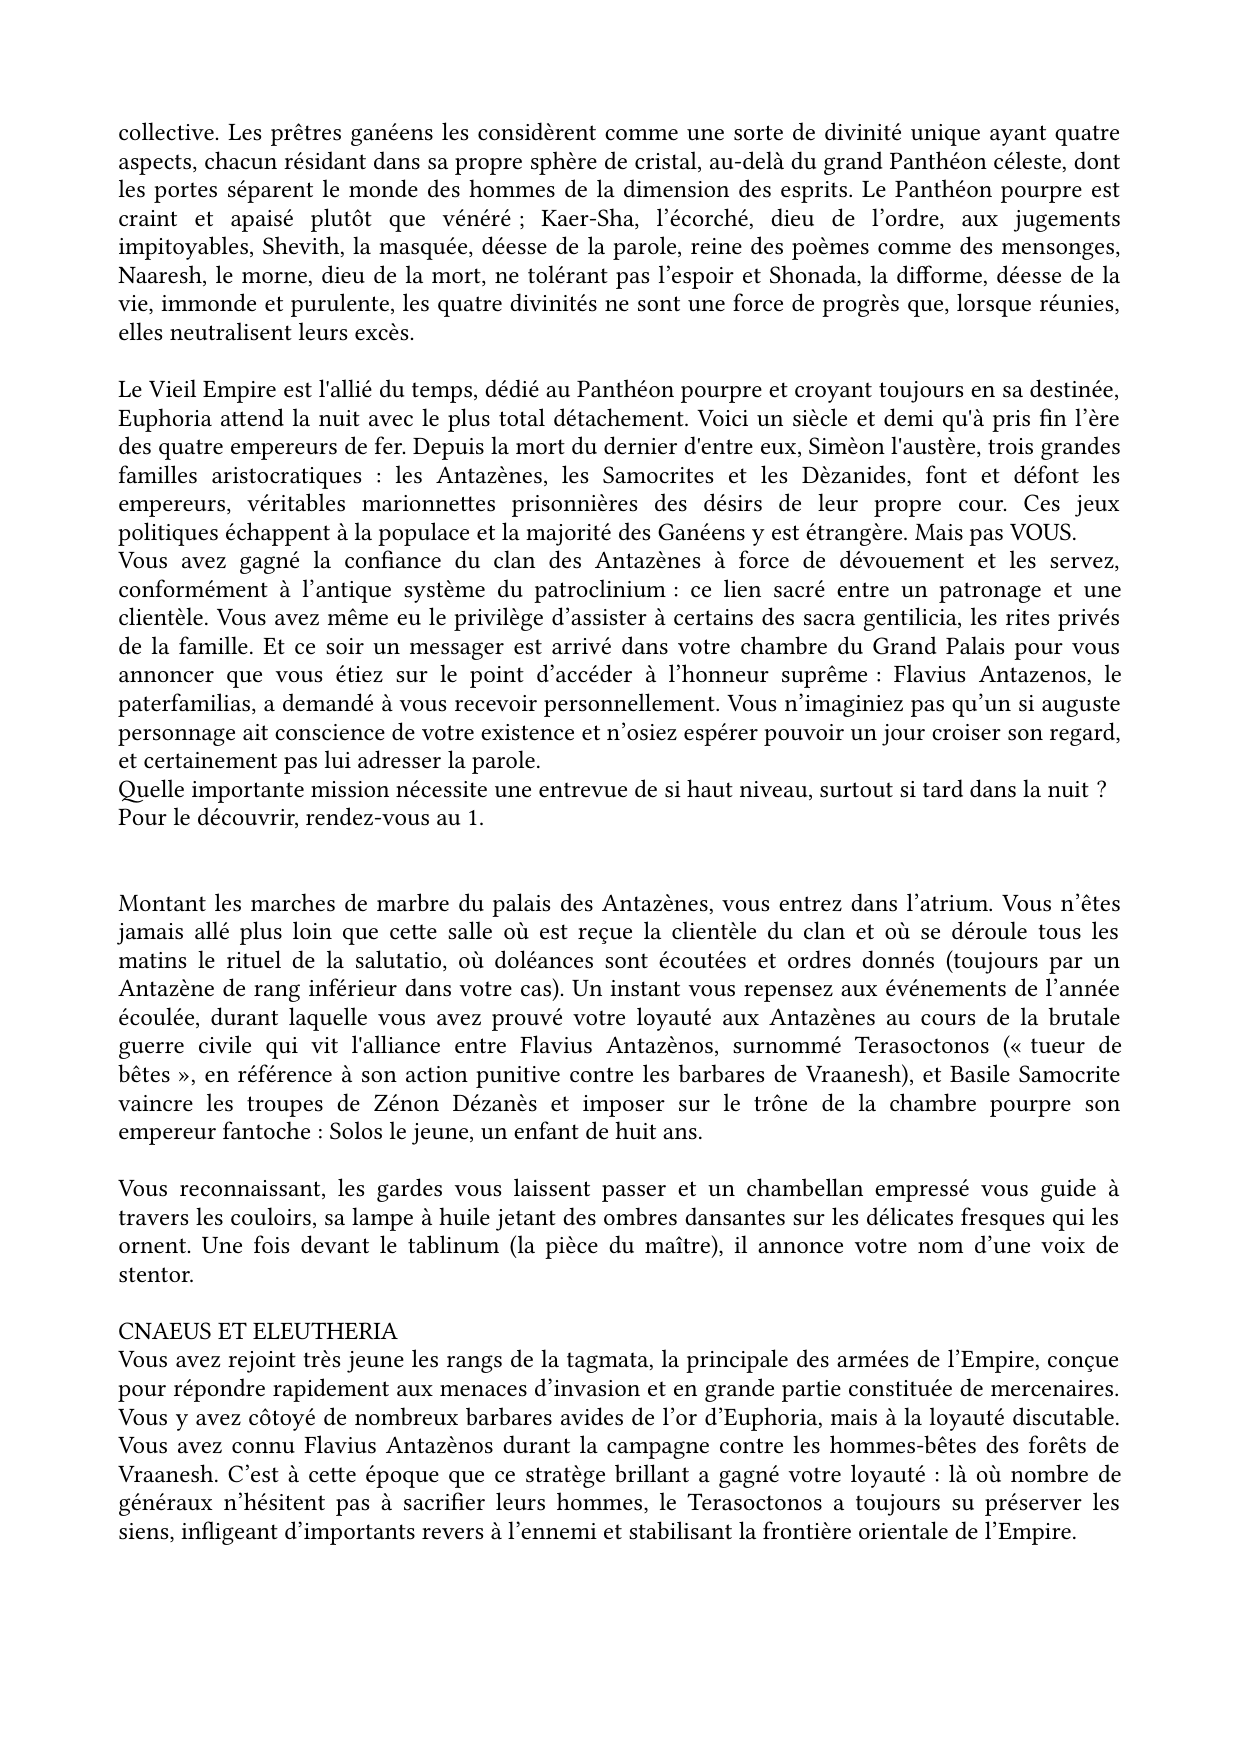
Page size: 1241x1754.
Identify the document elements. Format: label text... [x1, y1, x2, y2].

text CNAEUS ET ELEUTHERIA [118, 1317, 1122, 1345]
text Pour le découvrir, rendez-vous au 1. [118, 803, 1122, 832]
text Vous avez gagné la confiance du clan des Antazènes à force de dévouement et les servez, conformément à l’antique système du patroclinium : ce lien sacré entre un patronage et une clientèle. Vous avez même eu le privilège d’assister à certains des sacra gentilicia, les rites privés de la famille. Et ce soir un messager est arrivé dans votre chambre du Grand Palais pour vous annoncer que vous étiez sur le point d’accéder à l’honneur suprême : Flavius Antazenos, le paterfamilias, a demandé à vous recevoir personnellement. Vous n’imaginiez pas qu’un si auguste personnage ait conscience de votre existence et n’osiez espérer pouvoir un jour croiser son regard, et certainement pas lui adresser la parole. [118, 546, 1122, 774]
text Le Vieil Empire est l'allié du temps, dédié au Panthéon pourpre et croyant toujours en sa destinée, Euphoria attend la nuit avec le plus total détachement. Voici un siècle et demi qu'à pris fin l’ère des quatre empereurs de fer. Depuis la mort du dernier d'entre eux, Simèon l'austère, trois grandes familles aristocratiques : les Antazènes, les Samocrites et les Dèzanides, font et défont les empereurs, véritables marionnettes prisonnières des désirs de leur propre cour. Ces jeux politiques échappent à la populace et la majorité des Ganéens y est étrangère. Mais pas VOUS. [118, 375, 1122, 546]
text Vous avez rejoint très jeune les rangs de la tagmata, la principale des armées de l’Empire, conçue pour répondre rapidement aux menaces d’invasion et en grande partie constituée de mercenaires. Vous y avez côtoyé de nombreux barbares avides de l’or d’Euphoria, mais à la loyauté discutable. Vous avez connu Flavius Antazènos durant la campagne contre les hommes-bêtes des forêts de Vraanesh. C’est à cette époque que ce stratège brillant a gagné votre loyauté : là où nombre de généraux n’hésitent pas à sacrifier leurs hommes, le Terasoctonos a toujours su préserver les siens, infligeant d’importants revers à l’ennemi et stabilisant la frontière orientale de l’Empire. [118, 1345, 1122, 1545]
text Quelle importante mission nécessite une entrevue de si haut niveau, surtout si tard dans la nuit ? [118, 774, 1122, 803]
text Montant les marches de marbre du palais des Antazènes, vous entrez dans l’atrium. Vous n’êtes jamais allé plus loin que cette salle où est reçue la clientèle du clan et où se déroule tous les matins le rituel de la salutatio, où doléances sont écoutées et ordres donnés (toujours par un Antazène de rang inférieur dans votre cas). Un instant vous repensez aux événements de l’année écoulée, durant laquelle vous avez prouvé votre loyauté aux Antazènes au cours de la brutale guerre civile qui vit l'alliance entre Flavius Antazènos, surnommé Terasoctonos (« tueur de bêtes », en référence à son action punitive contre les barbares de Vraanesh), et Basile Samocrite vaincre les troupes de Zénon Dézanès et imposer sur le trône de la chambre pourpre son empereur fantoche : Solos le jeune, un enfant de huit ans. [118, 889, 1122, 1146]
text collective. Les prêtres ganéens les considèrent comme une sorte de divinité unique ayant quatre aspects, chacun résidant dans sa propre sphère de cristal, au-delà du grand Panthéon céleste, dont les portes séparent le monde des hommes de la dimension des esprits. Le Panthéon pourpre est craint et apaisé plutôt que vénéré ; Kaer-Sha, l’écorché, dieu de l’ordre, aux jugements impitoyables, Shevith, la masquée, déesse de la parole, reine des poèmes comme des mensonges, Naaresh, le morne, dieu de la mort, ne tolérant pas l’espoir et Shonada, la difforme, déesse de la vie, immonde et purulente, les quatre divinités ne sont une force de progrès que, lorsque réunies, elles neutralisent leurs excès. [118, 118, 1122, 346]
text Vous reconnaissant, les gardes vous laissent passer et un chambellan empressé vous guide à travers les couloirs, sa lampe à huile jetant des ombres dansantes sur les délicates fresques qui les ornent. Une fois devant le tablinum (la pièce du maître), il annonce votre nom d’une voix de stentor. [118, 1174, 1122, 1288]
